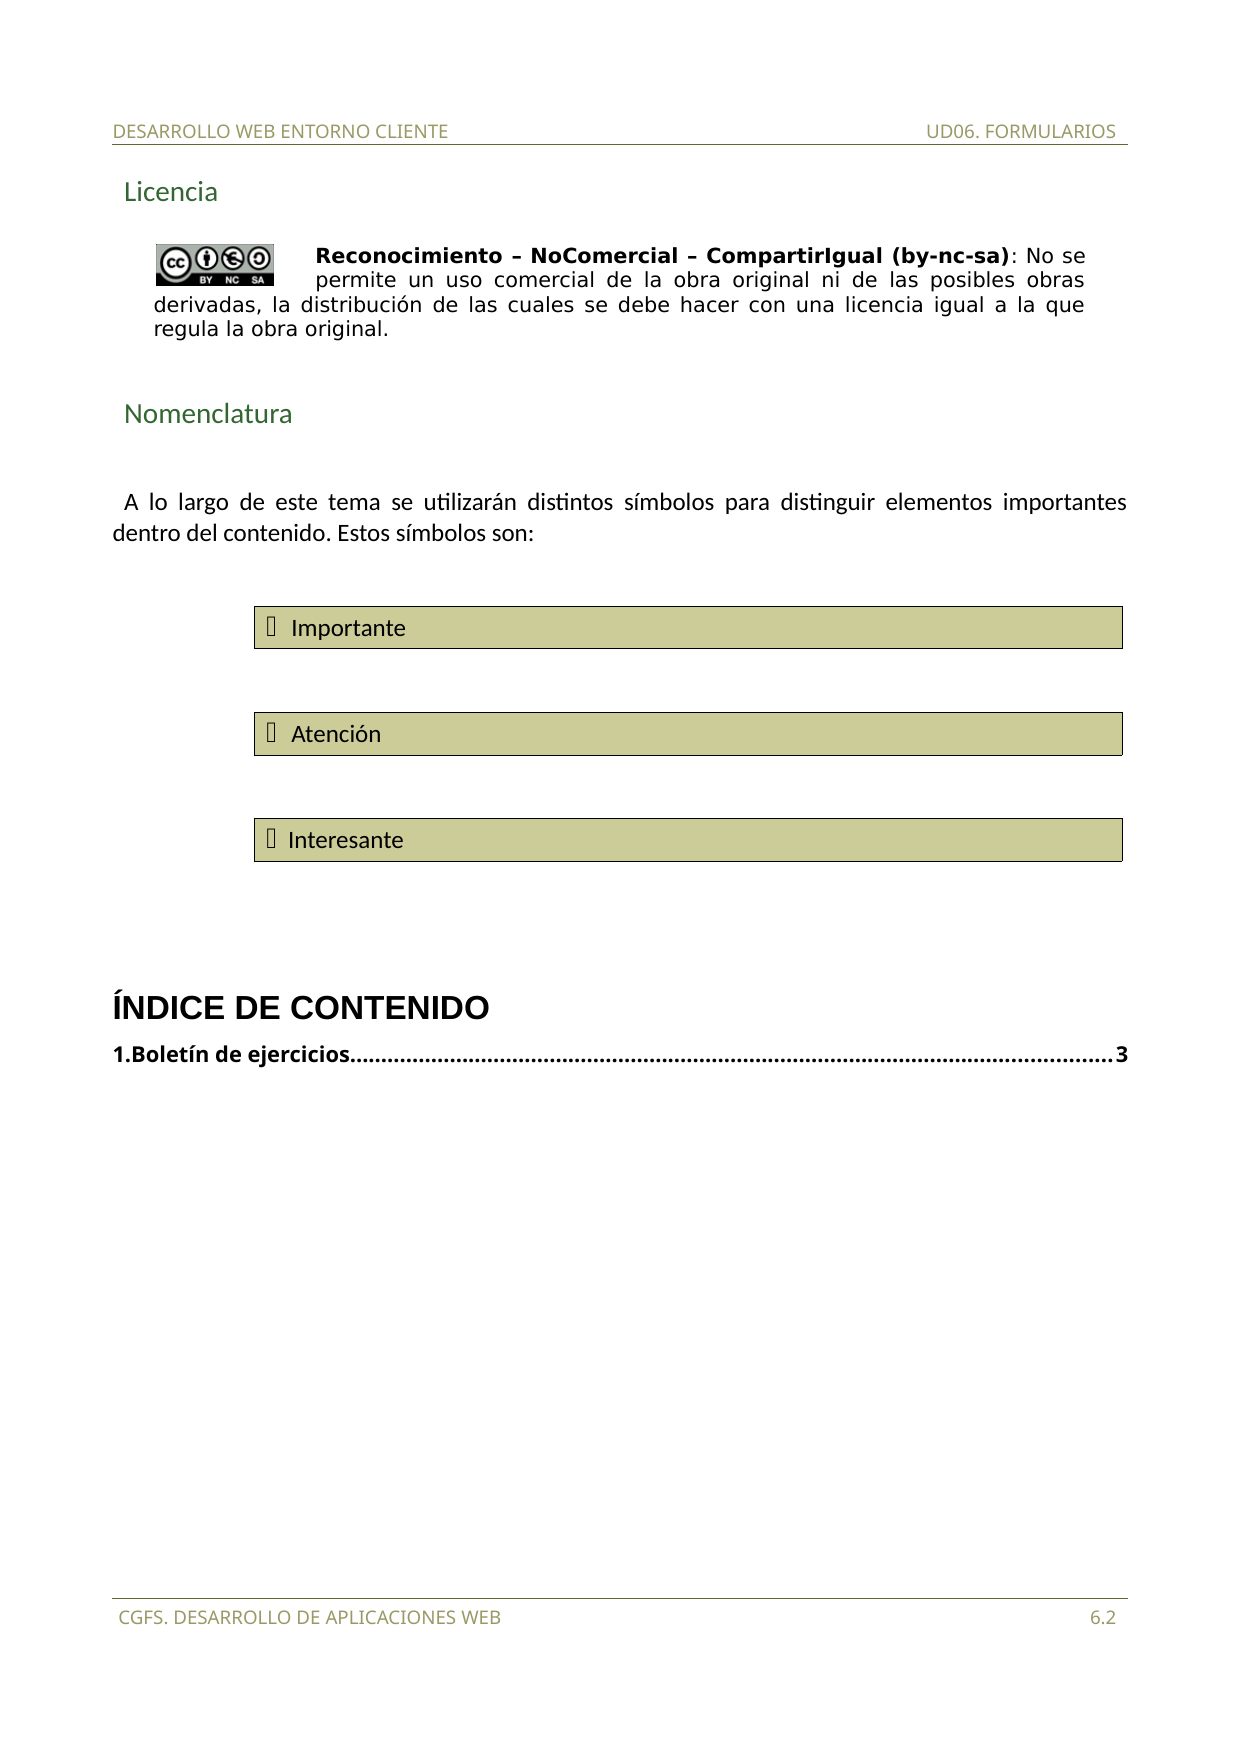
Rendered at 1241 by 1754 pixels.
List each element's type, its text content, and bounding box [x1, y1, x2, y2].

text  Atención [255, 713, 1122, 755]
text  Importante [255, 607, 1122, 648]
text Nomenclatura [112, 396, 1128, 431]
picture [156, 244, 274, 286]
subtitle Índice de contenido [112, 988, 1128, 1027]
text 1.Boletín de ejercicios 3 [112, 1039, 1128, 1069]
text  Interesante [255, 819, 1122, 861]
text A lo largo de este tema se utilizarán distintos símbolos para distinguir elementos importantes dentro del contenido. Estos símbolos son: [112, 487, 1128, 548]
text Licencia [112, 173, 1128, 209]
text Reconocimiento – NoComercial – CompartirIgual (by-nc-sa): No se permite un uso comercial de la obra original ni de las posibles obras derivadas, la distribución de las cuales se debe hacer con una licencia igual a la que regula la obra original. [153, 244, 1086, 341]
